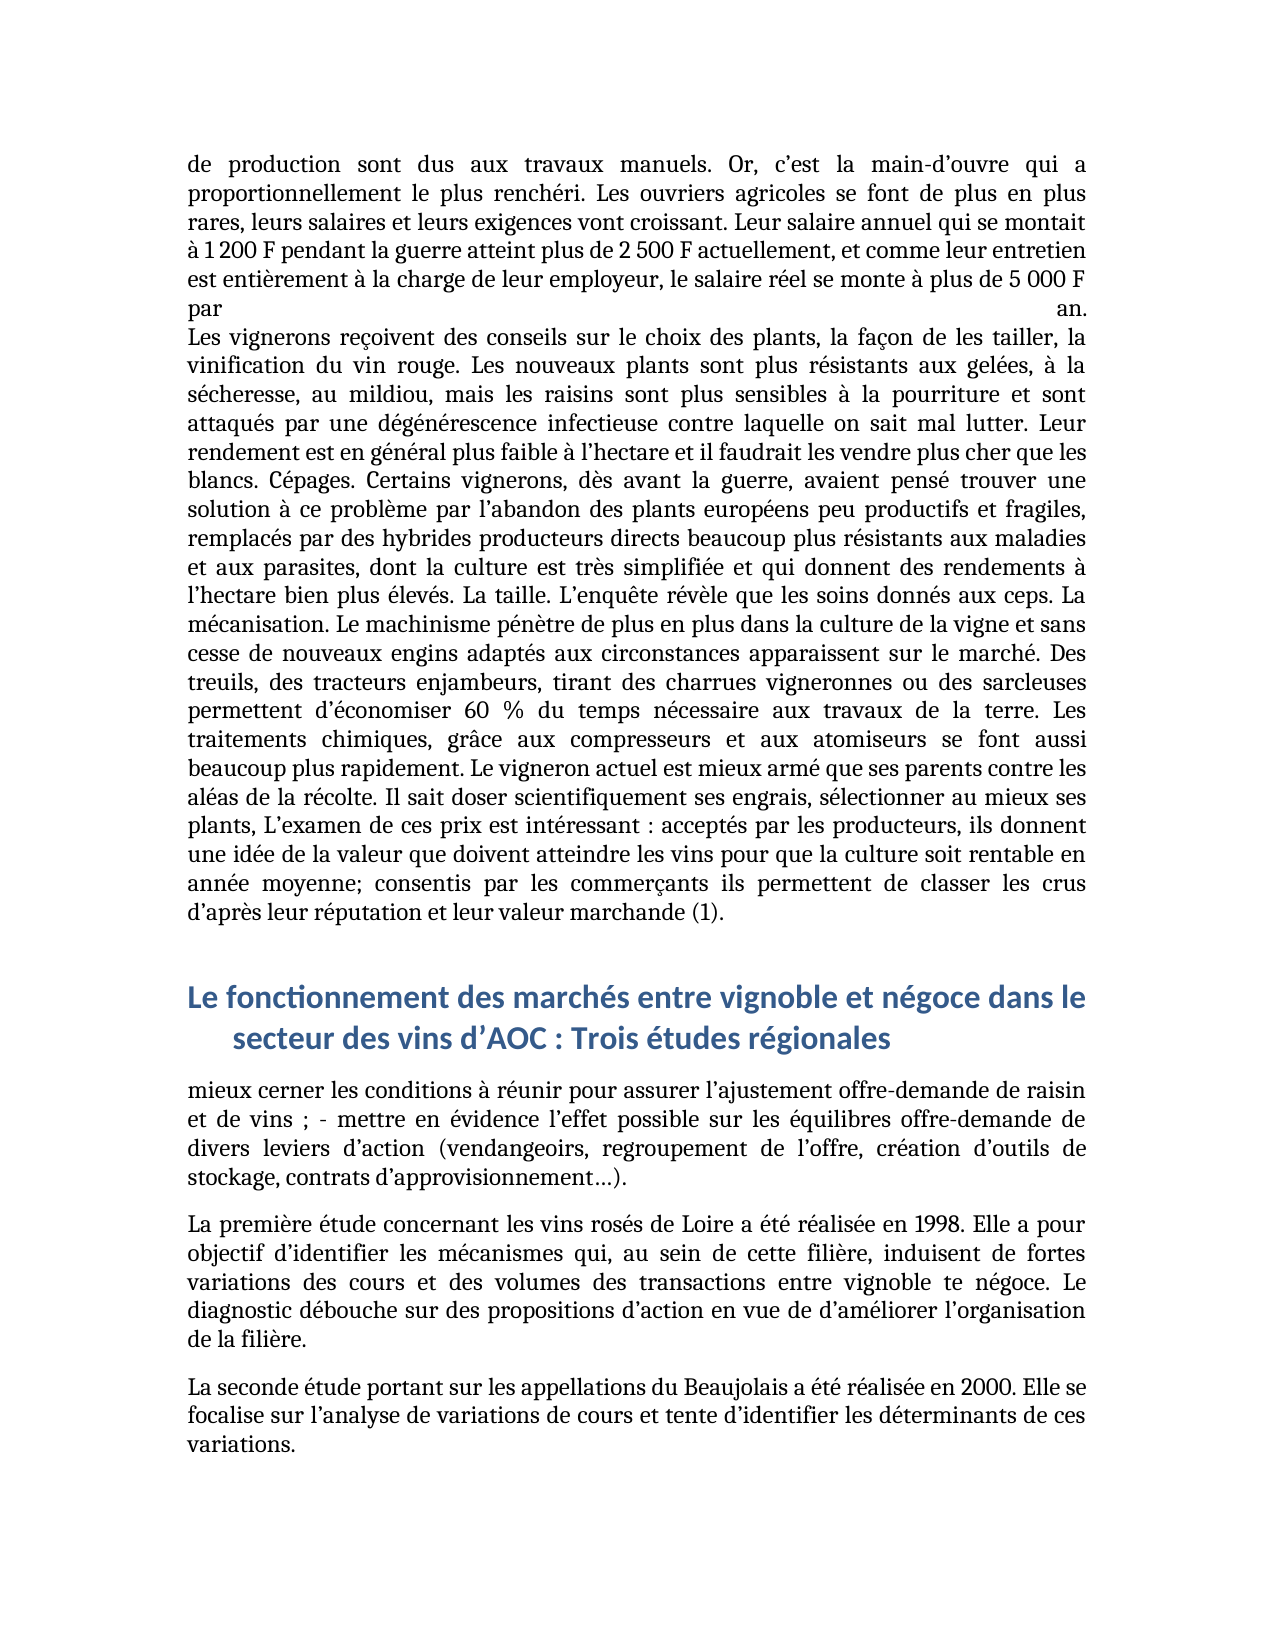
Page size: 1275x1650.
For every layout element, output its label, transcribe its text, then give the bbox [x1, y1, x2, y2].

subtitle Le fonctionnement des marchés entre vignoble et négoce dans le secteur des vins d’AOC : Trois études régionales [187, 976, 1087, 1058]
text de production sont dus aux travaux manuels. Or, c’est la main-d’ouvre qui a proportionnellement le plus renchéri. Les ouvriers agricoles se font de plus en plus rares, leurs salaires et leurs exigences vont croissant. Leur salaire annuel qui se montait à 1 200 F pendant la guerre atteint plus de 2 500 F actuellement, et comme leur entretien est entièrement à la charge de leur employeur, le salaire réel se monte à plus de 5 000 F par an. Les vignerons reçoivent des conseils sur le choix des plants, la façon de les tailler, la vinification du vin rouge. Les nouveaux plants sont plus résistants aux gelées, à la sécheresse, au mildiou, mais les raisins sont plus sensibles à la pourriture et sont attaqués par une dégénérescence infectieuse contre laquelle on sait mal lutter. Leur rendement est en général plus faible à l’hectare et il faudrait les vendre plus cher que les blancs. Cépages. Certains vignerons, dès avant la guerre, avaient pensé trouver une solution à ce problème par l’abandon des plants européens peu productifs et fragiles, remplacés par des hybrides producteurs directs beaucoup plus résistants aux maladies et aux parasites, dont la culture est très simplifiée et qui donnent des rendements à l’hectare bien plus élevés. La taille. L’enquête révèle que les soins donnés aux ceps. La mécanisation. Le machinisme pénètre de plus en plus dans la culture de la vigne et sans cesse de nouveaux engins adaptés aux circonstances apparaissent sur le marché. Des treuils, des tracteurs enjambeurs, tirant des charrues vigneronnes ou des sarcleuses permettent d’économiser 60 % du temps nécessaire aux travaux de la terre. Les traitements chimiques, grâce aux compresseurs et aux atomiseurs se font aussi beaucoup plus rapidement. Le vigneron actuel est mieux armé que ses parents contre les aléas de la récolte. Il sait doser scientifiquement ses engrais, sélectionner au mieux ses plants, L’examen de ces prix est intéressant : acceptés par les producteurs, ils donnent une idée de la valeur que doivent atteindre les vins pour que la culture soit rentable en année moyenne; consentis par les commerçants ils permettent de classer les crus d’après leur réputation et leur valeur marchande (1). [187, 150, 1087, 926]
text La seconde étude portant sur les appellations du Beaujolais a été réalisée en 2000. Elle se focalise sur l’analyse de variations de cours et tente d’identifier les déterminants de ces variations. [187, 1373, 1087, 1459]
text mieux cerner les conditions à réunir pour assurer l’ajustement offre-demande de raisin et de vins ; - mettre en évidence l’effet possible sur les équilibres offre-demande de divers leviers d’action (vendangeoirs, regroupement de l’offre, création d’outils de stockage, contrats d’approvisionnement…). [187, 1076, 1087, 1191]
text La première étude concernant les vins rosés de Loire a été réalisée en 1998. Elle a pour objectif d’identifier les mécanismes qui, au sein de cette filière, induisent de fortes variations des cours et des volumes des transactions entre vignoble te négoce. Le diagnostic débouche sur des propositions d’action en vue de d’améliorer l’organisation de la filière. [187, 1210, 1087, 1354]
